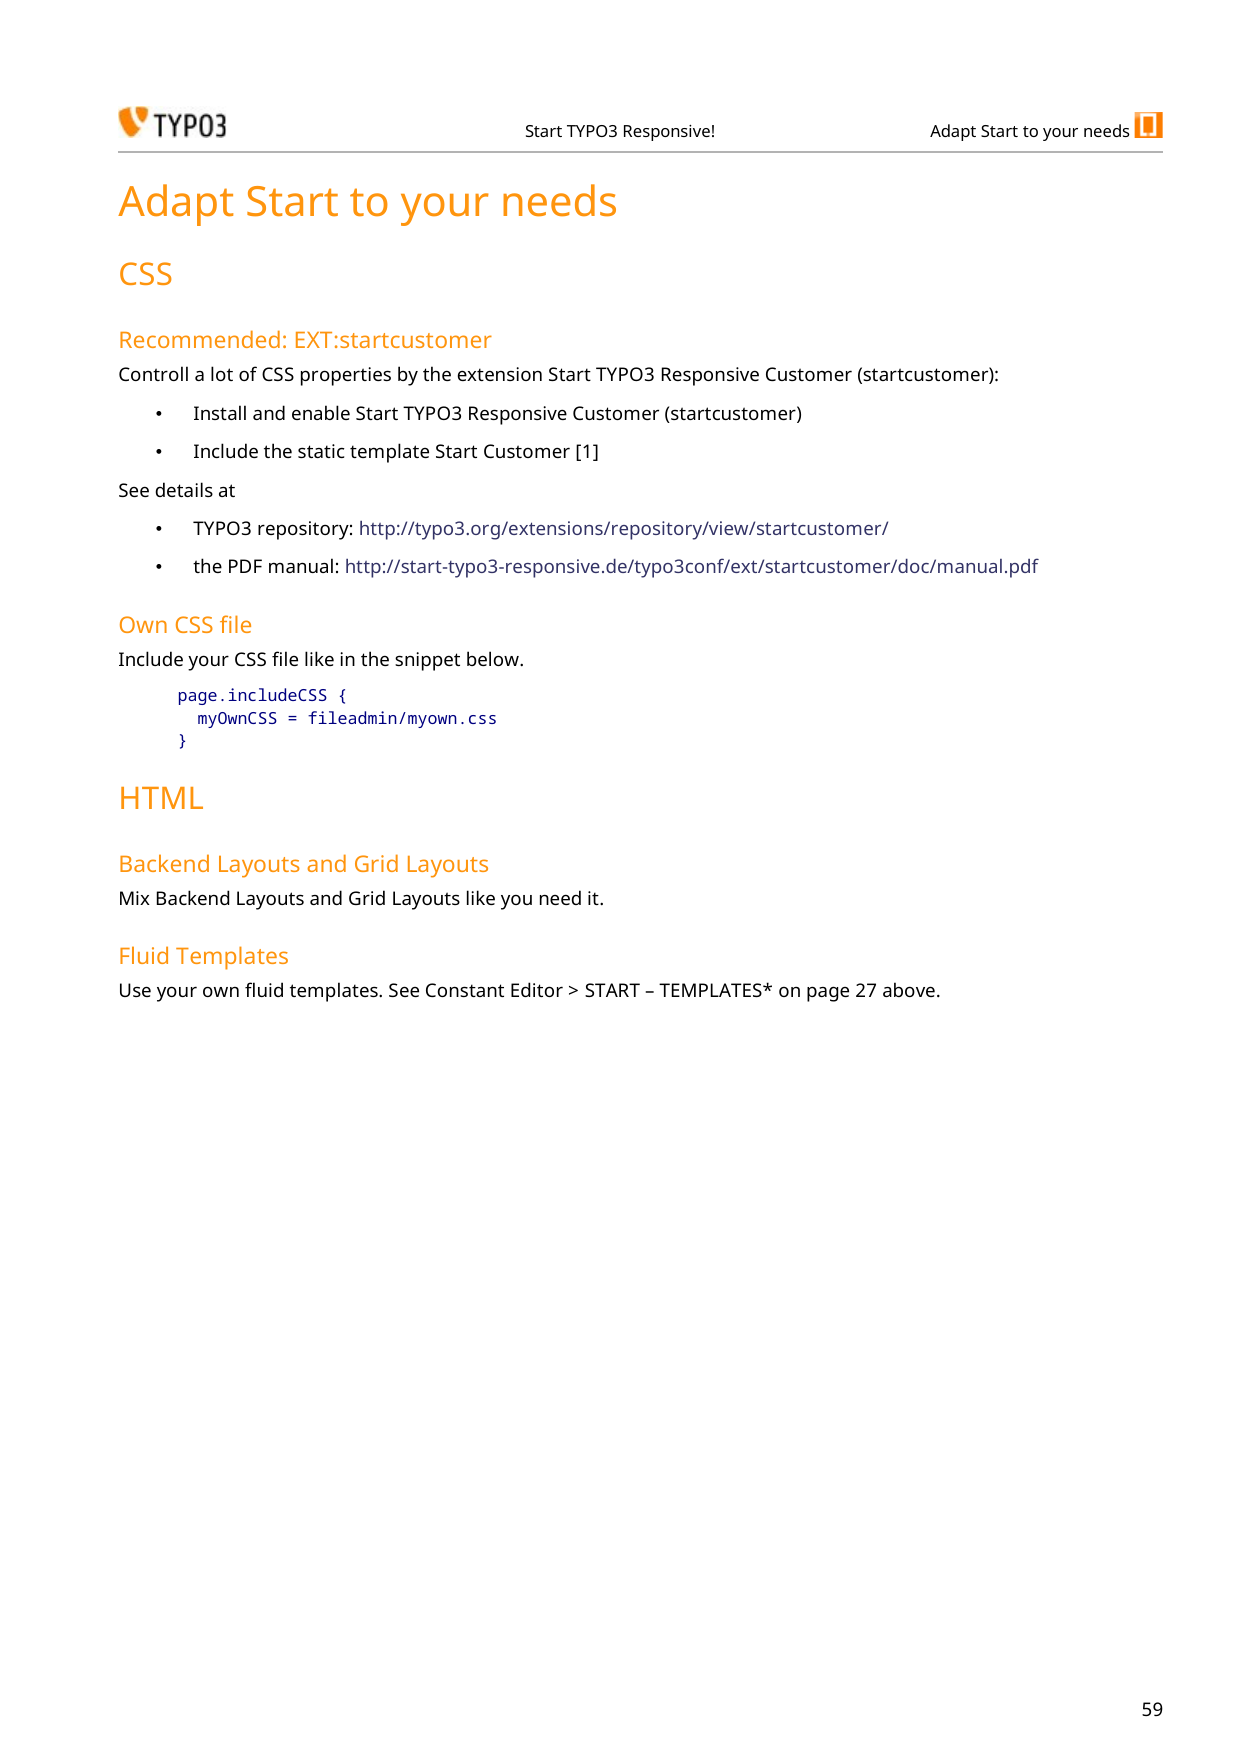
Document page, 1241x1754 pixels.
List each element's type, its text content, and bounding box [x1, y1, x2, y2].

subtitle HTML [118, 776, 1163, 818]
text Controll a lot of CSS properties by the extension Start TYPO3 Responsive Customer (startcustomer): [118, 361, 1163, 387]
list TYPO3 repository: http://typo3.org/extensions/repository/view/startcustomer/ [156, 515, 1163, 541]
picture [118, 106, 227, 138]
subtitle CSS [118, 252, 1163, 295]
picture [1134, 112, 1163, 138]
list the PDF manual: http://start-typo3-responsive.de/typo3conf/ext/startcustomer/doc/manual.pdf [156, 553, 1163, 579]
subtitle Own CSS file [118, 609, 1163, 640]
text See details at [118, 477, 1163, 503]
subtitle Recommended: EXT:startcustomer [118, 324, 1163, 355]
list Include the static template Start Customer [1] [156, 438, 1163, 464]
text Mix Backend Layouts and Grid Layouts like you need it. [118, 884, 1163, 911]
text myOwnCSS = fileadmin/myown.css [177, 707, 1163, 729]
text } [177, 729, 1163, 752]
text page.includeCSS { [177, 684, 1163, 707]
subtitle Backend Layouts and Grid Layouts [118, 847, 1163, 878]
text Include your CSS file like in the snippet below. [118, 646, 1163, 672]
list Install and enable Start TYPO3 Responsive Customer (startcustomer) [156, 400, 1163, 426]
text Use your own fluid templates. See Constant Editor > START – TEMPLATES* on page 23 above. [118, 977, 1163, 1003]
subtitle Adapt Start to your needs [118, 172, 1163, 229]
subtitle Fluid Templates [118, 940, 1163, 971]
